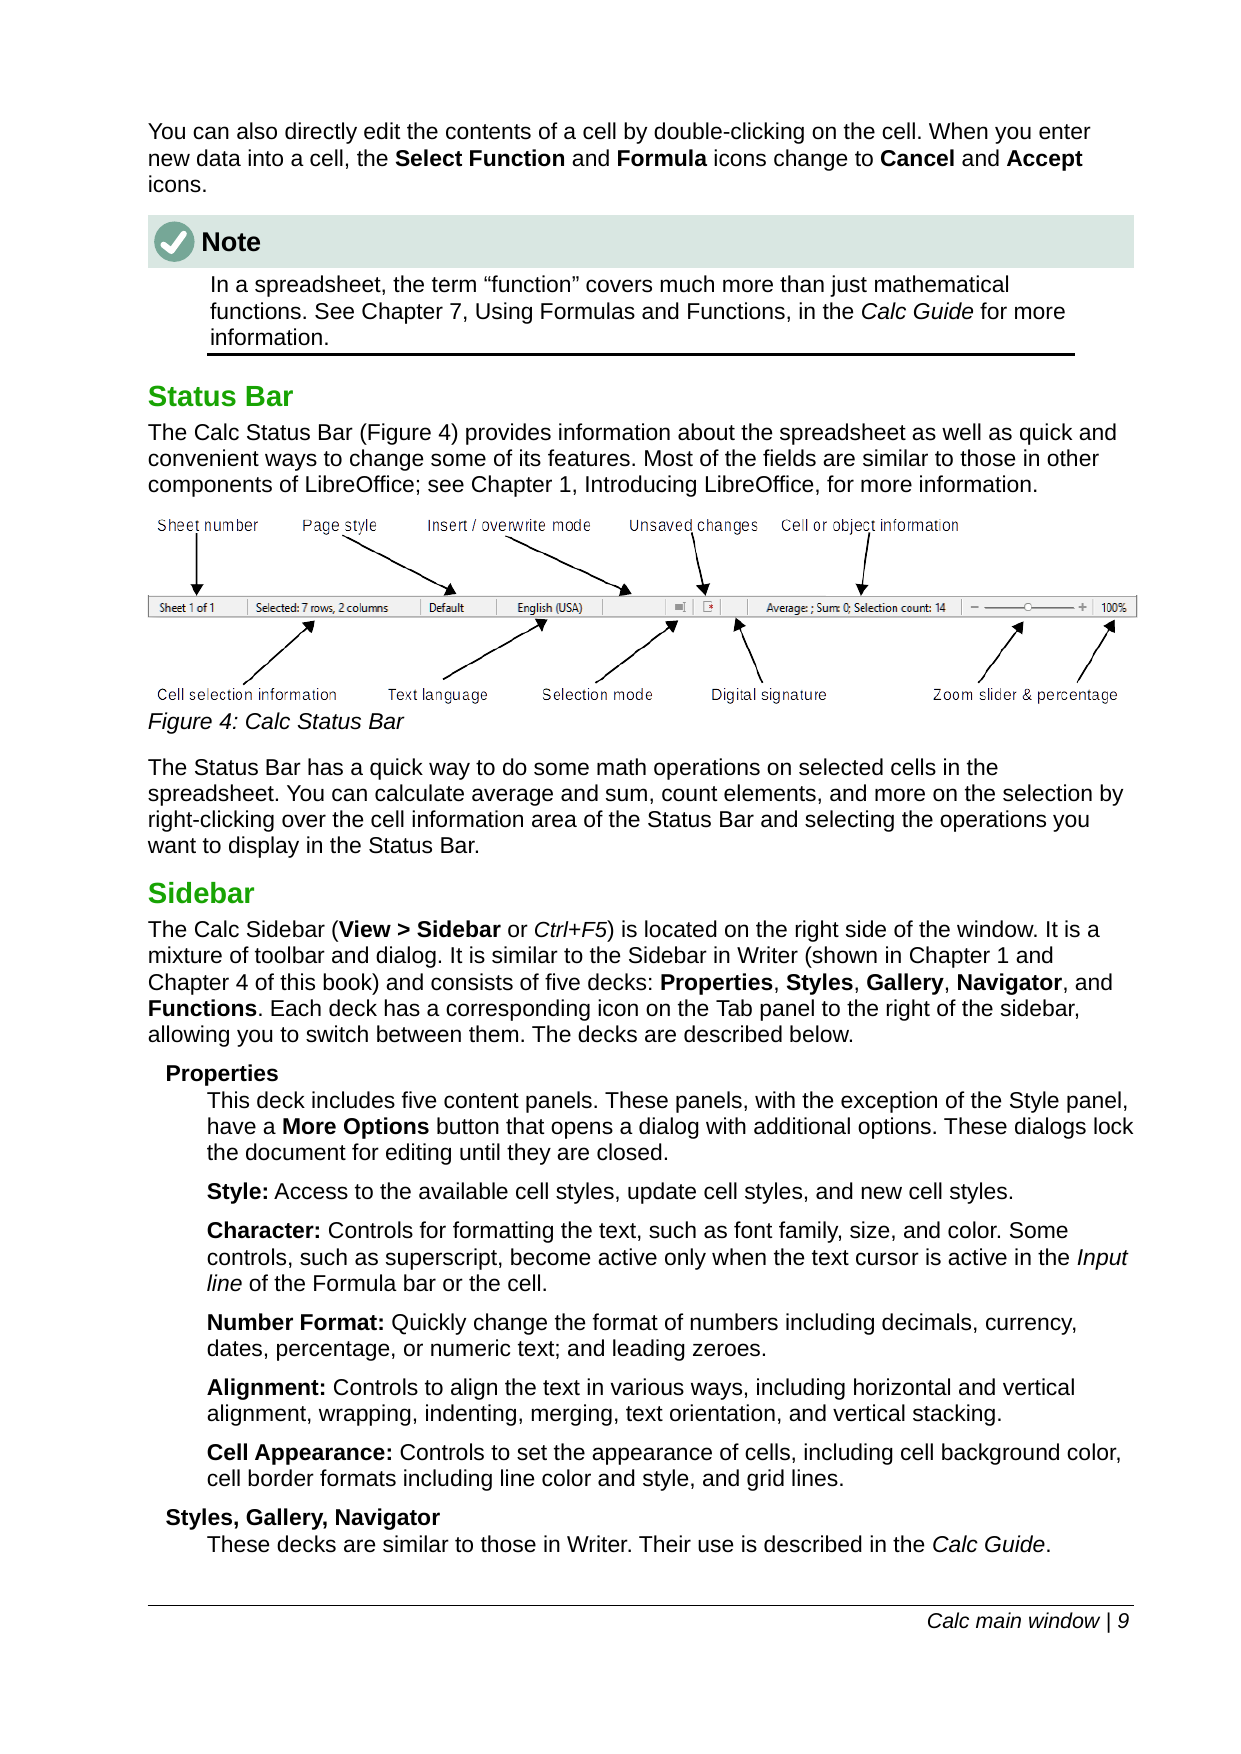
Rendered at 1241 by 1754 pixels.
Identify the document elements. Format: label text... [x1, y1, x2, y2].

subtitle Sidebar [148, 877, 1134, 910]
text Properties [165, 1060, 1134, 1087]
subtitle Note [148, 215, 1134, 268]
text This deck includes five content panels. These panels, with the exception of the Style panel, have a More Options button that opens a dialog with additional options. These dialogs lock the document for editing until they are closed. [207, 1087, 1134, 1166]
picture [147, 510, 1138, 708]
text Alignment: Controls to align the text in various ways, including horizontal and vertical alignment, wrapping, indenting, merging, text orientation, and vertical stacking. [207, 1374, 1134, 1427]
text Character: Controls for formatting the text, such as font family, size, and color. Some controls, such as superscript, become active only when the text cursor is active in the Input line of the Formula bar or the cell. [207, 1217, 1134, 1296]
text The Calc Sidebar (View > Sidebar or Ctrl+F5) is located on the right side of the window. It is a mixture of toolbar and dialog. It is similar to the Sidebar in Writer (shown in Chapter 1 and Chapter 4 of this book) and consists of five decks: Properties, Styles, Gallery, Navigator, and Functions. Each deck has a corresponding icon on the Tab panel to the right of the sidebar, allowing you to switch between them. The decks are described below. [148, 916, 1134, 1048]
text You can also directly edit the contents of a cell by double-clicking on the cell. When you enter new data into a cell, the Select Function and Formula icons change to Cancel and Accept icons. [148, 118, 1134, 197]
text These decks are similar to those in Writer. Their use is described in the Calc Guide. [207, 1531, 1134, 1557]
text The Calc Status Bar (Figure 4) provides information about the spreadsheet as well as quick and convenient ways to change some of its features. Most of the fields are similar to those in other components of LibreOffice; see Chapter 1, Introducing LibreOffice, for more information. [148, 419, 1134, 498]
text Styles, Gallery, Navigator [165, 1504, 1134, 1531]
text Number Format: Quickly change the format of numbers including decimals, currency, dates, percentage, or numeric text; and leading zeroes. [207, 1309, 1134, 1361]
text In a spreadsheet, the term “function” covers much more than just mathematical functions. See Chapter 7, Using Formulas and Functions, in the Calc Guide for more information. [207, 268, 1075, 353]
text Style: Access to the available cell styles, update cell styles, and new cell styles. [207, 1178, 1134, 1204]
text Cell Appearance: Controls to set the appearance of cells, including cell background color, cell border formats including line color and style, and grid lines. [207, 1439, 1134, 1492]
text The Status Bar has a quick way to do some math operations on selected cells in the spreadsheet. You can calculate average and sum, count elements, and more on the selection by right-clicking over the cell information area of the Status Bar and selecting the operations you want to display in the Status Bar. [148, 753, 1134, 859]
text Figure 4: Calc Status Bar [148, 708, 1137, 734]
subtitle Status Bar [148, 379, 1134, 413]
